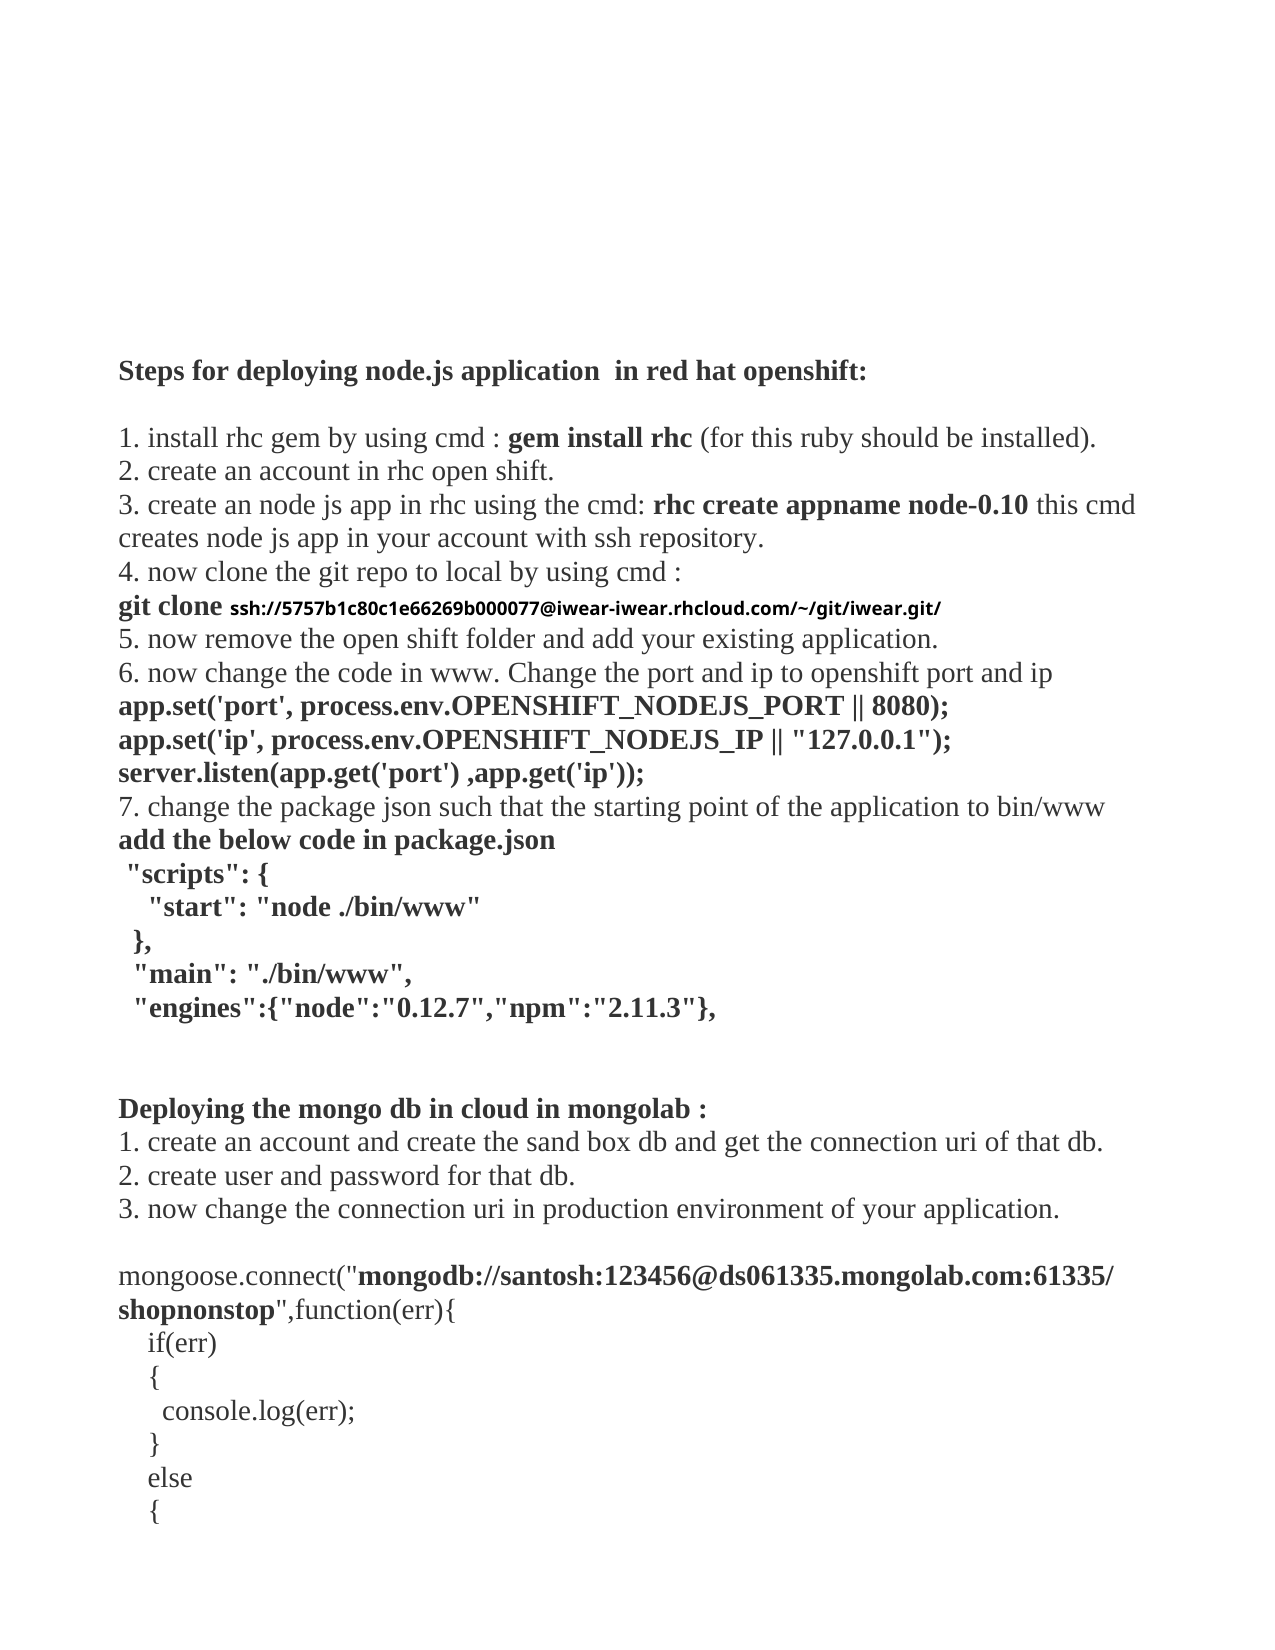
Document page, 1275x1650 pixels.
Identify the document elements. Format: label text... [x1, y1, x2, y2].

text 1. create an account and create the sand box db and get the connection uri of that db. [118, 1124, 1157, 1158]
text "start": "node ./bin/www" [118, 889, 1157, 923]
text "main": "./bin/www", [118, 957, 1157, 990]
text Steps for deploying node.js application in red hat openshift: [118, 353, 1157, 386]
text 6. now change the code in www. Change the port and ip to openshift port and ip [118, 655, 1157, 688]
text "scripts": { [118, 856, 1157, 889]
text 5. now remove the open shift folder and add your existing application. [118, 621, 1157, 655]
text add the below code in package.json [118, 822, 1157, 856]
text mongoose.connect("mongodb://santosh:123456@ds061335.mongolab.com:61335/shopnonstop",function(err){ [118, 1258, 1157, 1326]
text console.log(err); [118, 1393, 1157, 1426]
text }, [118, 923, 1157, 957]
text app.set('ip', process.env.OPENSHIFT_NODEJS_IP || "127.0.0.1"); [118, 722, 1157, 755]
text 7. change the package json such that the starting point of the application to bin/www [118, 789, 1157, 822]
text server.listen(app.get('port') ,app.get('ip')); [118, 755, 1157, 789]
text 4. now clone the git repo to local by using cmd : [118, 554, 1157, 588]
text git clone ssh://5757b1c80c1e66269b000077@iwear-iwear.rhcloud.com/~/git/iwear.git/ [118, 588, 1157, 621]
text 2. create user and password for that db. [118, 1158, 1157, 1191]
text "engines":{"node":"0.12.7","npm":"2.11.3"}, [118, 990, 1157, 1024]
text Deploying the mongo db in cloud in mongolab : [118, 1091, 1157, 1124]
text { [118, 1493, 1157, 1527]
text if(err) [118, 1326, 1157, 1359]
text } [118, 1426, 1157, 1460]
text { [118, 1359, 1157, 1393]
text else [118, 1460, 1157, 1493]
text 2. create an account in rhc open shift. [118, 453, 1157, 487]
text 1. install rhc gem by using cmd : gem install rhc (for this ruby should be installed). [118, 420, 1157, 453]
text 3. now change the connection uri in production environment of your application. [118, 1191, 1157, 1225]
text app.set('port', process.env.OPENSHIFT_NODEJS_PORT || 8080); [118, 688, 1157, 722]
text 3. create an node js app in rhc using the cmd: rhc create appname node-0.10 this cmd creates node js app in your account with ssh repository. [118, 487, 1157, 554]
